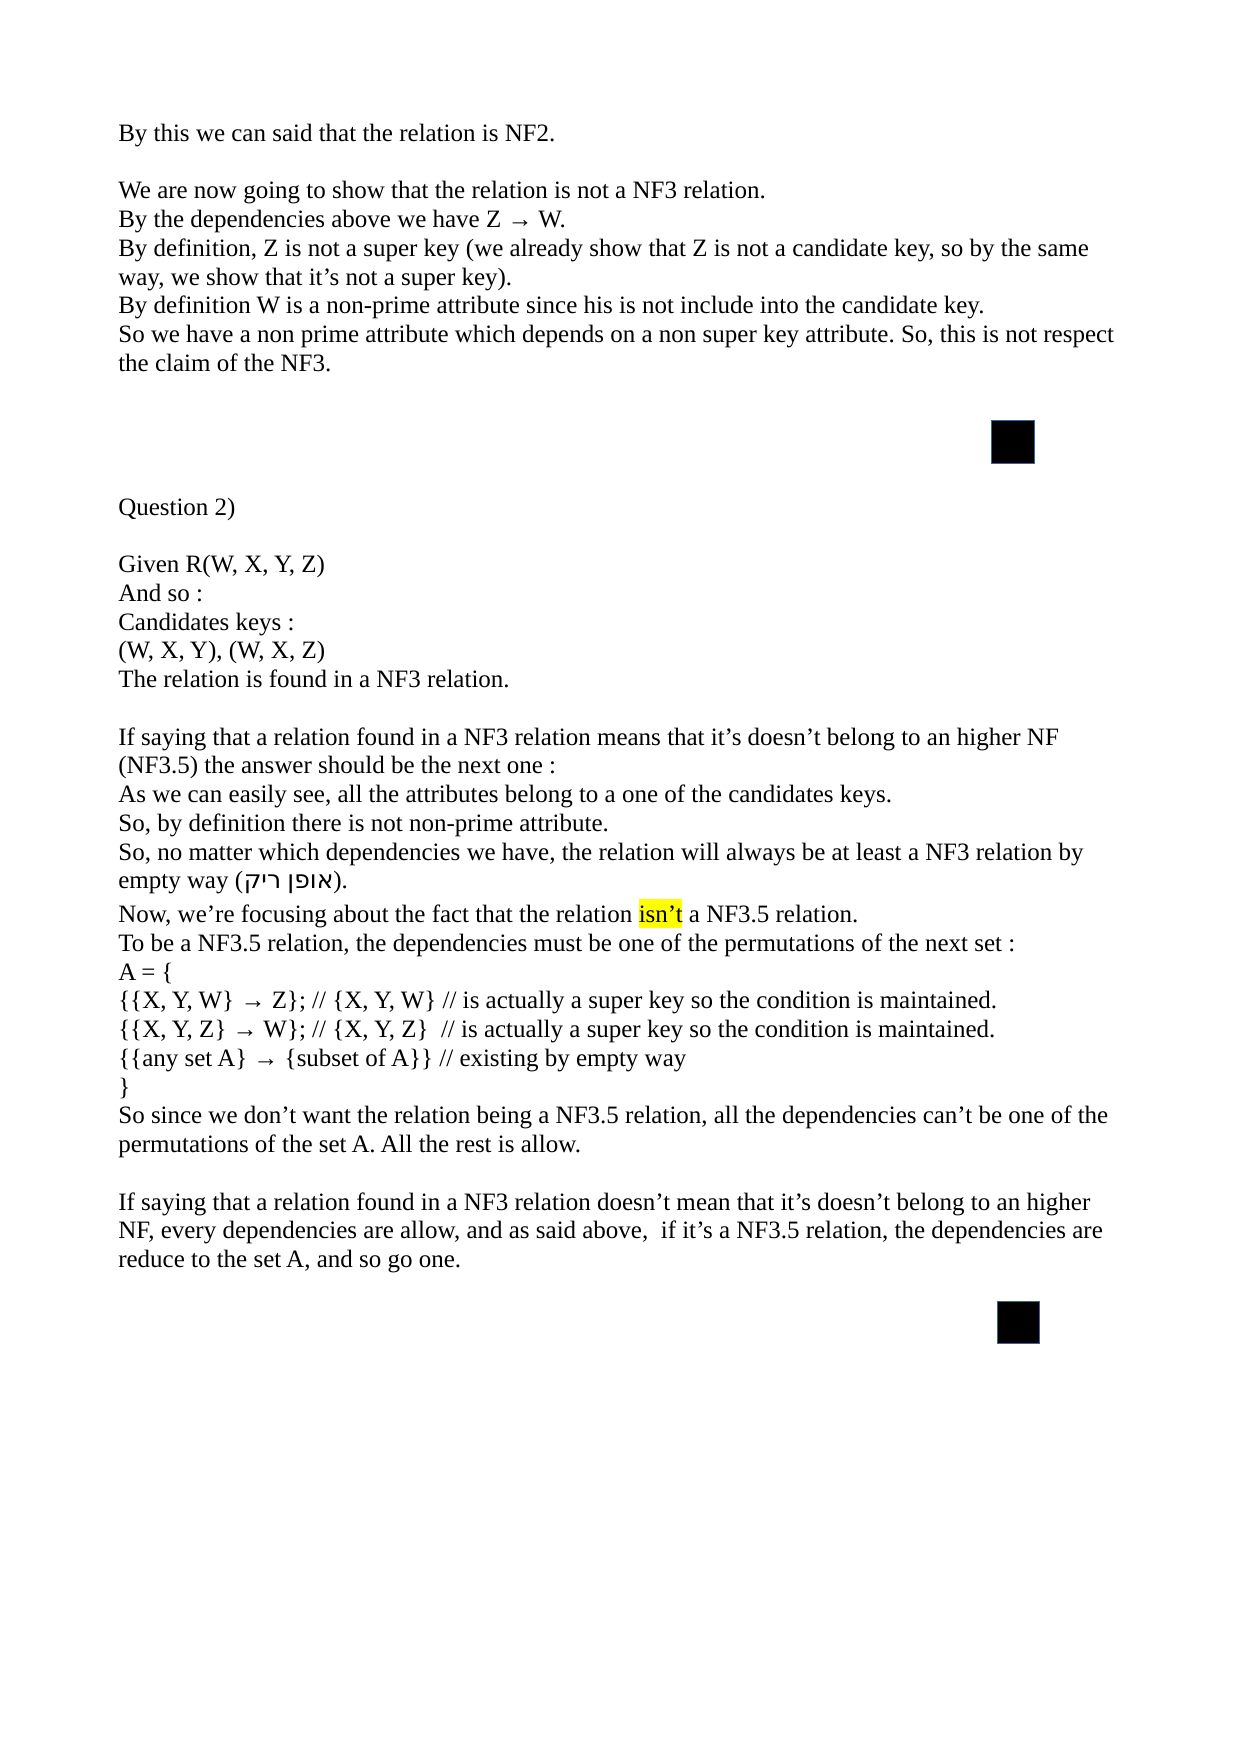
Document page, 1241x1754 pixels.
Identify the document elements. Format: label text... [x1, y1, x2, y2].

text By the dependencies above we have Z → W. [118, 204, 1122, 233]
text The relation is found in a NF3 relation. [118, 664, 1122, 693]
text So since we don’t want the relation being a NF3.5 relation, all the dependencies can’t be one of the permutations of the set A. All the rest is allow. [118, 1100, 1122, 1158]
text So, by definition there is not non-prime attribute. [118, 808, 1122, 837]
text We are now going to show that the relation is not a NF3 relation. [118, 176, 1122, 204]
text And so : [118, 578, 1122, 607]
text If saying that a relation found in a NF3 relation means that it’s doesn’t belong to an higher NF (NF3.5) the answer should be the next one : [118, 722, 1122, 779]
text {{X, Y, Z} → W}; // {X, Y, Z} // is actually a super key so the condition is maintained. [118, 1014, 1122, 1043]
text As we can easily see, all the attributes belong to a one of the candidates keys. [118, 779, 1122, 808]
text Candidates keys : [118, 607, 1122, 636]
text A = { [118, 957, 1122, 985]
text By definition, Z is not a super key (we already show that Z is not a candidate key, so by the same way, we show that it’s not a super key). [118, 233, 1122, 291]
text By definition W is a non-prime attribute since his is not include into the candidate key. [118, 291, 1122, 319]
text If saying that a relation found in a NF3 relation doesn’t mean that it’s doesn’t belong to an higher NF, every dependencies are allow, and as said above, if it’s a NF3.5 relation, the dependencies are reduce to the set A, and so go one. [118, 1187, 1122, 1273]
text To be a NF3.5 relation, the dependencies must be one of the permutations of the next set : [118, 928, 1122, 957]
text By this we can said that the relation is NF2. [118, 118, 1122, 147]
text So, no matter which dependencies we have, the relation will always be at least a NF3 relation by empty way (אופן ריק). [118, 837, 1122, 899]
text } [118, 1072, 1122, 1100]
text So we have a non prime attribute which depends on a non super key attribute. So, this is not respect the claim of the NF3. [118, 319, 1122, 377]
text {{any set A} → {subset of A}} // existing by empty way [118, 1043, 1122, 1072]
text Given R(W, X, Y, Z) [118, 549, 1122, 578]
text {{X, Y, W} → Z}; // {X, Y, W} // is actually a super key so the condition is maintained. [118, 985, 1122, 1014]
text Question 2) [118, 492, 1122, 521]
text Now, we’re focusing about the fact that the relation isn’t a NF3.5 relation. [118, 899, 1122, 928]
text (W, X, Y), (W, X, Z) [118, 636, 1122, 664]
